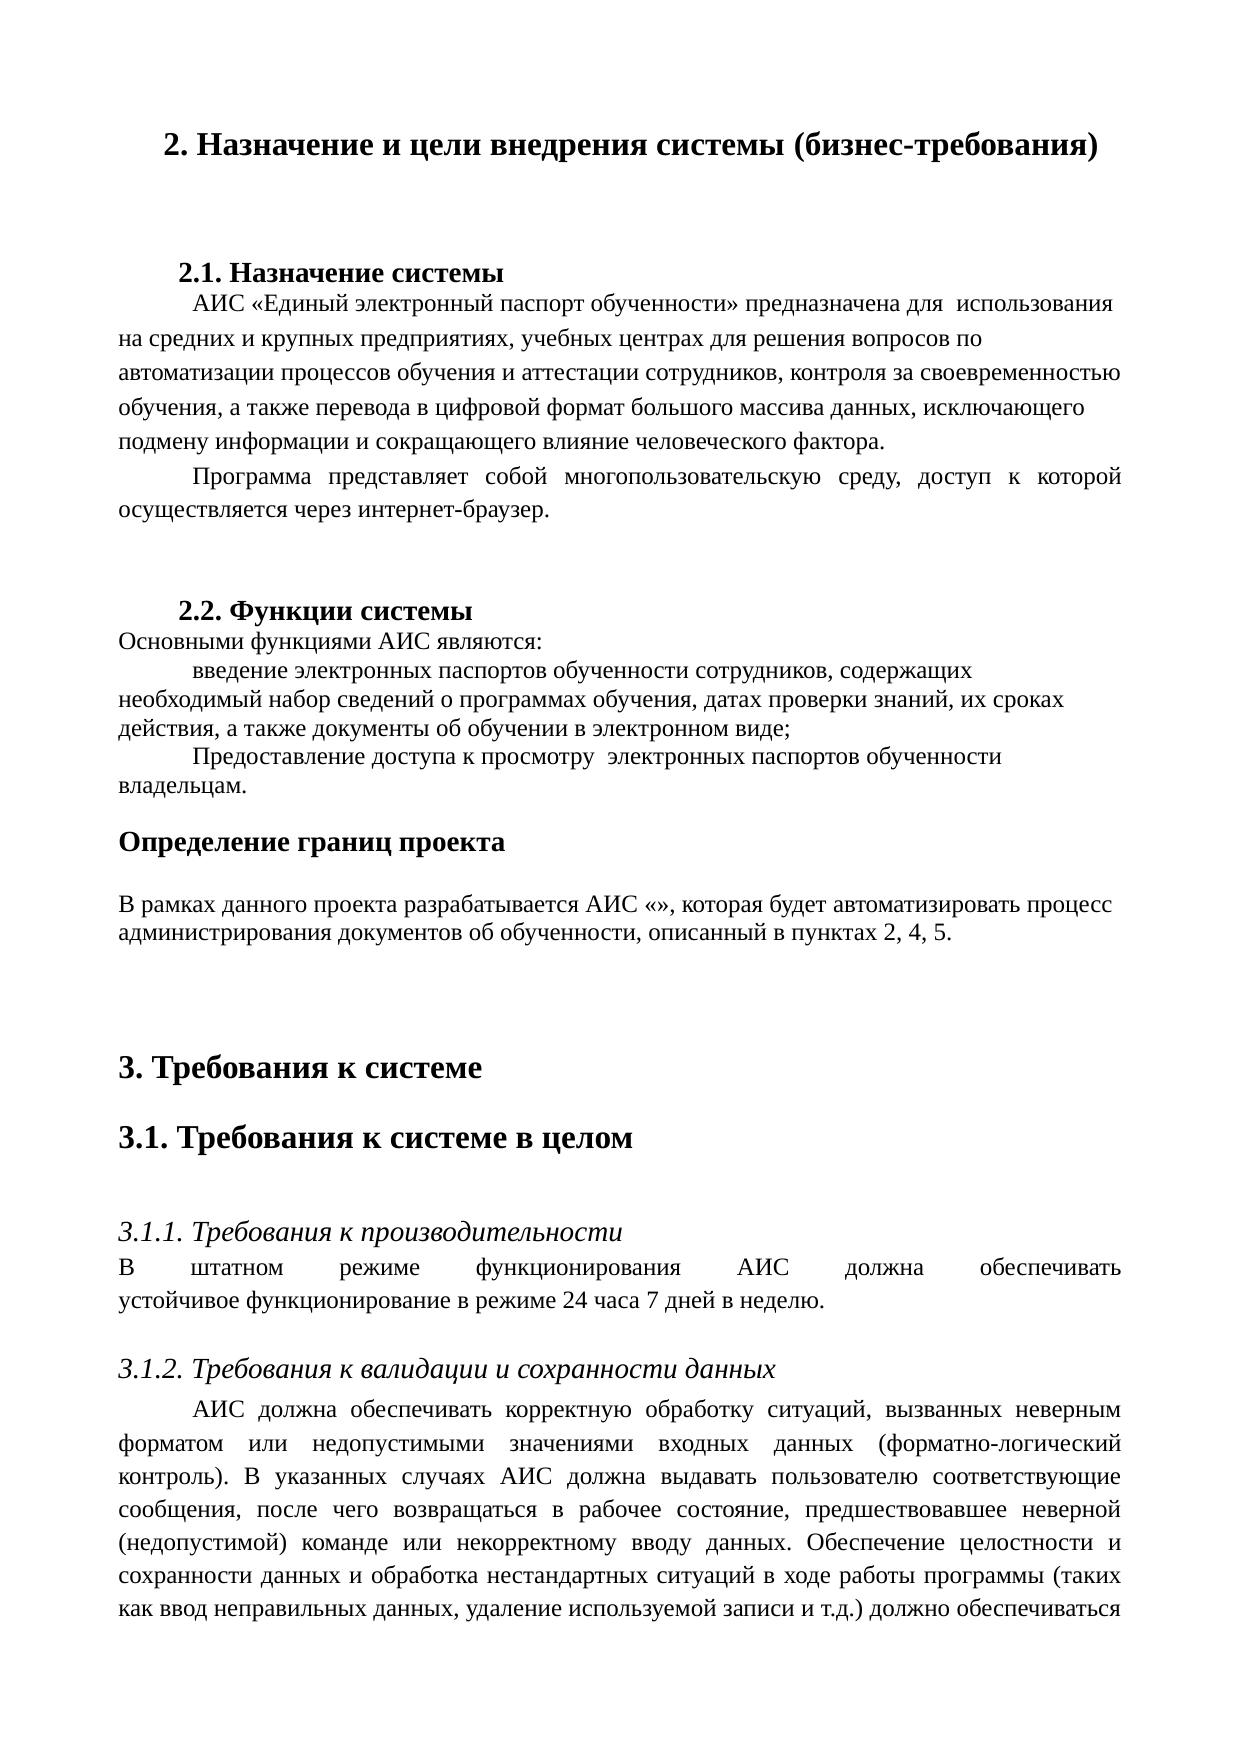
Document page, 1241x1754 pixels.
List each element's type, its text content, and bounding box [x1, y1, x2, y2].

subtitle 3.1.2. Требования к валидации и сохранности данных [118, 1351, 1122, 1385]
text В штатном режиме функционирования АИС должна обеспечивать устойчивое функционирование в режиме 24 часа 7 дней в неделю. [118, 1252, 1122, 1314]
text введение электронных паспортов обученности сотрудников, содержащих необходимый набор сведений о программах обучения, датах проверки знаний, их сроках действия, а также документы об обучении в электронном виде; [118, 655, 1122, 741]
subtitle 2.1. Назначение системы [118, 255, 1122, 288]
text АИС должна обеспечивать корректную обработку ситуаций, вызванных неверным форматом или недопустимыми значениями входных данных (форматно-логический контроль). В указанных случаях АИС должна выдавать пользователю соответствующие сообщения, после чего возвращаться в рабочее состояние, предшествовавшее неверной (недопустимой) команде или некорректному вводу данных. Обеспечение целостности и сохранности данных и обработка нестандартных ситуаций в ходе работы программы (таких как ввод неправильных данных, удаление используемой записи и т.д.) должно обеспечиваться [118, 1390, 1122, 1622]
subtitle 2.2. Функции системы [118, 593, 1122, 626]
subtitle 2. Назначение и цели внедрения системы (бизнес-требования) [118, 124, 1122, 163]
subtitle Определение границ проекта [0, 824, 1122, 857]
text Предоставление доступа к просмотру электронных паспортов обученности владельцам. [118, 741, 1122, 799]
subtitle 3.1.1. Требования к производительности [118, 1214, 1122, 1247]
subtitle 3. Требования к системе [73, 1047, 1122, 1086]
subtitle 3.1. Требования к системе в целом [73, 1117, 1122, 1155]
text Основными функциями АИС являются: [118, 626, 1122, 655]
text АИС «Единый электронный паспорт обученности» предназначена для использования на средних и крупных предприятиях, учебных центрах для решения вопросов по автоматизации процессов обучения и аттестации сотрудников, контроля за своевременностью обучения, а также перевода в цифровой формат большого массива данных, исключающего подмену информации и сокращающего влияние человеческого фактора. [118, 288, 1122, 455]
subtitle В рамках данного проекта разрабатывается АИС «», которая будет автоматизировать процесс администрирования документов об обученности, описанный в пунктах 2, 4, 5. [0, 889, 1122, 946]
text Программа представляет собой многопользовательскую среду, доступ к которой осуществляется через интернет-браузер. [118, 461, 1122, 522]
